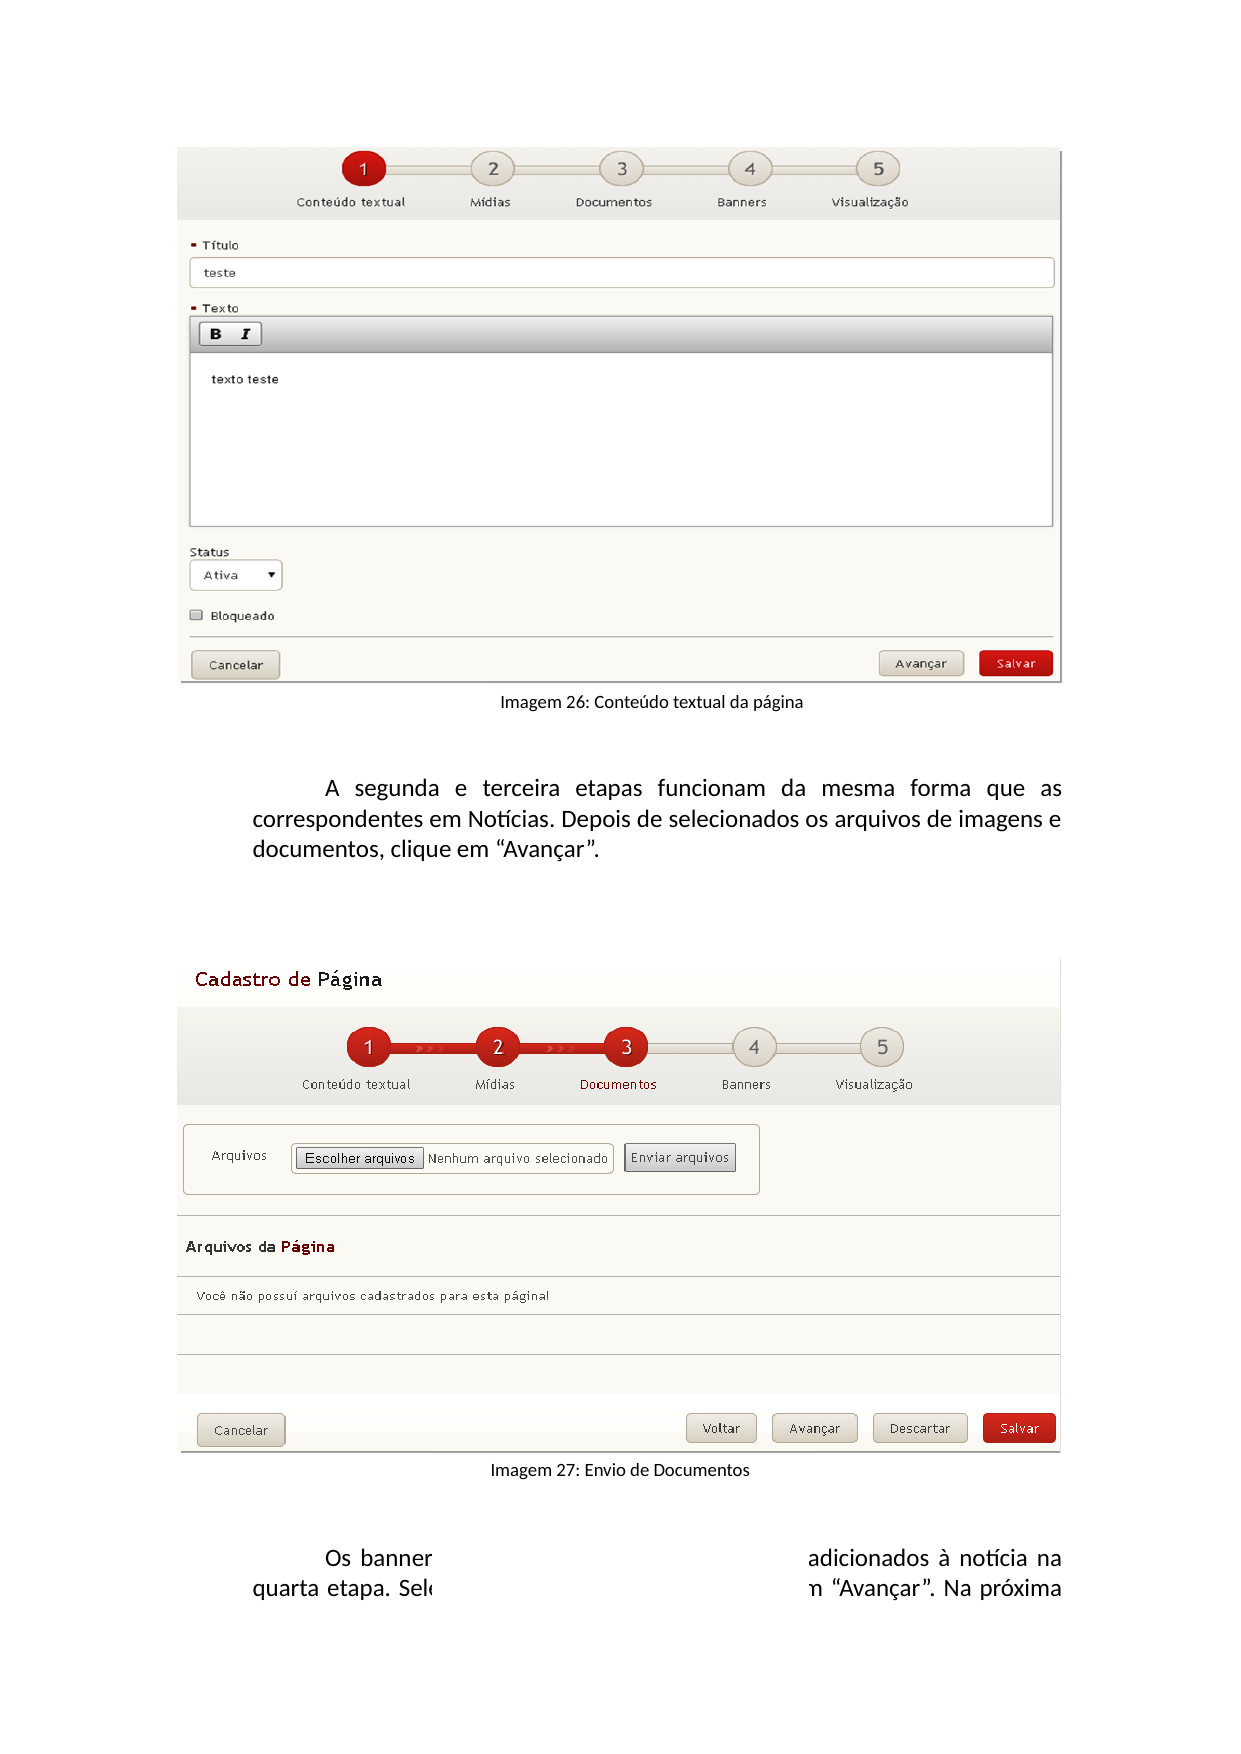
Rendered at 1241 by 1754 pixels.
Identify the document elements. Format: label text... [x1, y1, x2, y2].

picture [177, 147, 1060, 681]
list A segunda e terceira etapas funcionam da mesma forma que as correspondentes em Notícias. Depois de selecionados os arquivos de imagens e documentos, clique em “Avançar”. [252, 772, 1063, 864]
list Os banners, mencionados à cima, podem ser adicionados à notícia na quarta etapa. Selecione o Grupo desejado, e clique em “Avançar”. Na próxima etapa, temos juntamente com a visualização da página, as opções “Salvar” e “Voltar”. Ao clicar em “Salvar”, a página será automaticamente adicionada ao site. [809, 1542, 1063, 1603]
list Os banners, mencionados à cima, podem ser adicionados à notícia na quarta etapa. Selecione o Grupo desejado, e clique em “Avançar”. Na próxima etapa, temos juntamente com a visualização da página, as opções “Salvar” e “Voltar”. Ao clicar em “Salvar”, a página será automaticamente adicionada ao site. [252, 1542, 432, 1603]
text Imagem 26: Conteúdo textual da página [500, 690, 823, 713]
picture [177, 955, 1060, 1451]
text Imagem 27: Envio de Documentos [447, 1458, 793, 1481]
